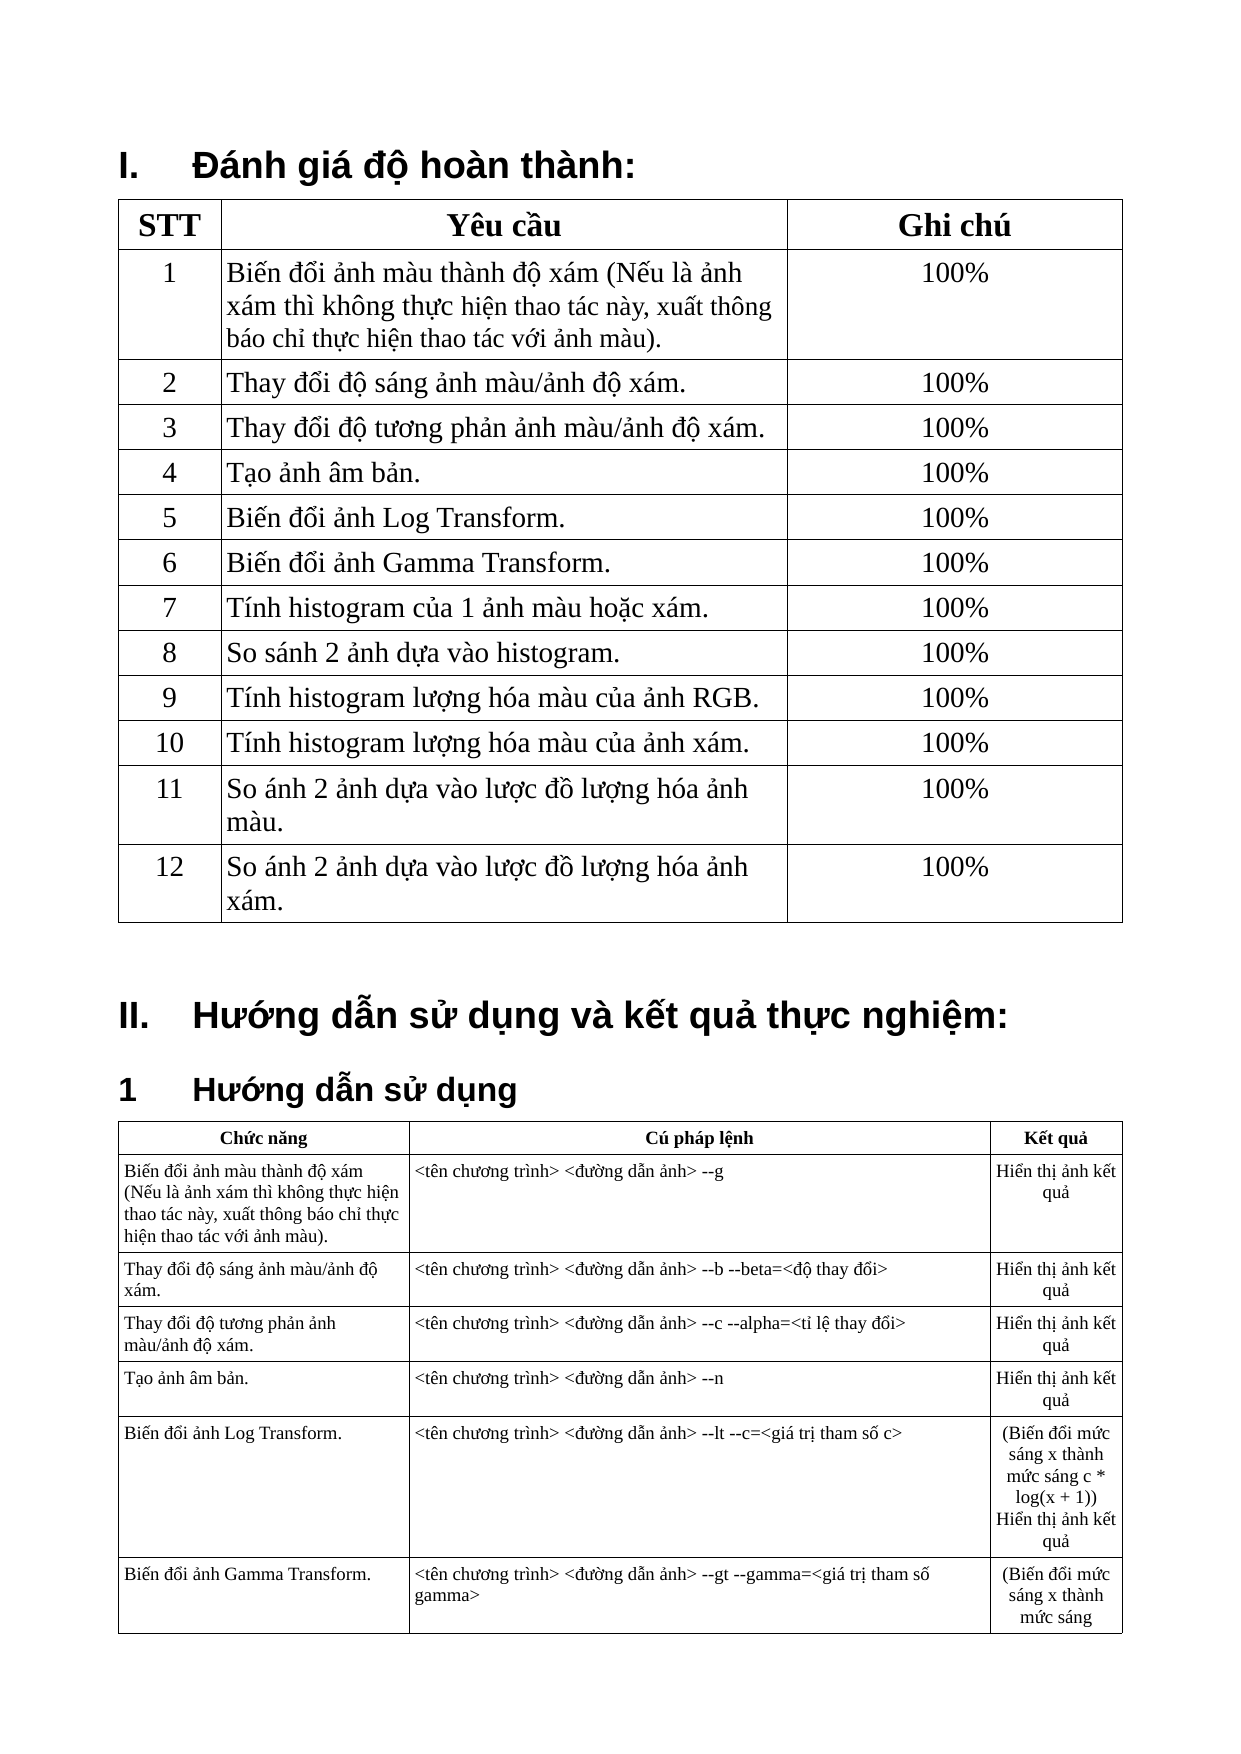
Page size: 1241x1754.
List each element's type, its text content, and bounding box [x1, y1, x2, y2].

table_cell <tên chương trình> <đường dẫn ảnh> --lt --c=<giá trị tham số c> [410, 1417, 990, 1557]
table_cell 4 [119, 450, 221, 494]
table_cell 8 [119, 631, 221, 675]
table_cell 6 [119, 540, 221, 584]
table_cell Hiển thị ảnh kết quả [991, 1362, 1122, 1416]
table_cell 1 [119, 250, 221, 359]
table_cell Thay đổi độ sáng ảnh màu/ảnh độ xám. [222, 360, 787, 404]
table_header Chức năng [119, 1122, 409, 1154]
subtitle Hướng dẫn sử dụng và kết quả thực nghiệm: [118, 993, 1122, 1036]
table_cell Hiển thị ảnh kết quả [991, 1253, 1122, 1306]
table_cell 100% [788, 586, 1122, 629]
table_cell <tên chương trình> <đường dẫn ảnh> --n [410, 1362, 990, 1416]
table_cell So ánh 2 ảnh dựa vào lược đồ lượng hóa ảnh xám. [222, 845, 787, 922]
table_cell 11 [119, 766, 221, 843]
table_header Yêu cầu [222, 200, 787, 249]
table_cell Biến đổi ảnh Gamma Transform. [119, 1558, 409, 1633]
table_cell Tính histogram lượng hóa màu của ảnh RGB. [222, 676, 787, 720]
table_cell 7 [119, 586, 221, 629]
table_cell Tính histogram của 1 ảnh màu hoặc xám. [222, 586, 787, 629]
table_cell Thay đổi độ sáng ảnh màu/ảnh độ xám. [119, 1253, 409, 1306]
table_cell So sánh 2 ảnh dựa vào histogram. [222, 631, 787, 675]
table_cell 100% [788, 766, 1122, 843]
table_cell 100% [788, 495, 1122, 539]
table_cell <tên chương trình> <đường dẫn ảnh> --c --alpha=<tỉ lệ thay đổi> [410, 1307, 990, 1361]
table_cell Tính histogram lượng hóa màu của ảnh xám. [222, 721, 787, 765]
table_cell 3 [119, 405, 221, 449]
table_cell <tên chương trình> <đường dẫn ảnh> --gt --gamma=<giá trị tham số gamma> [410, 1558, 990, 1633]
table_cell 9 [119, 676, 221, 720]
table_cell 12 [119, 845, 221, 922]
table_cell Tạo ảnh âm bản. [222, 450, 787, 494]
table_cell Biến đổi ảnh Log Transform. [222, 495, 787, 539]
subtitle Hướng dẫn sử dụng [118, 1070, 1122, 1108]
table_header Kết quả [991, 1122, 1122, 1154]
table_cell (Biến đổi mức sáng x thành mức sáng c * log(x + 1)) Hiển thị ảnh kết quả [991, 1417, 1122, 1557]
table_cell Biến đổi ảnh Gamma Transform. [222, 540, 787, 584]
table_cell 5 [119, 495, 221, 539]
table_header Cú pháp lệnh [410, 1122, 990, 1154]
table_cell Tạo ảnh âm bản. [119, 1362, 409, 1416]
table_cell 100% [788, 631, 1122, 675]
table_cell Biến đổi ảnh màu thành độ xám (Nếu là ảnh xám thì không thực hiện thao tác này, xuất thông báo chỉ thực hiện thao tác với ảnh màu). [222, 250, 787, 359]
table_cell Hiển thị ảnh kết quả [991, 1155, 1122, 1252]
table_cell <tên chương trình> <đường dẫn ảnh> --b --beta=<độ thay đổi> [410, 1253, 990, 1306]
subtitle Đánh giá độ hoàn thành: [118, 143, 1122, 187]
table_cell 100% [788, 405, 1122, 449]
table_cell <tên chương trình> <đường dẫn ảnh> --g [410, 1155, 990, 1252]
table_cell 100% [788, 450, 1122, 494]
table_cell 100% [788, 676, 1122, 720]
table_cell Biến đổi ảnh Log Transform. [119, 1417, 409, 1557]
table_cell So ánh 2 ảnh dựa vào lược đồ lượng hóa ảnh màu. [222, 766, 787, 843]
table_cell 2 [119, 360, 221, 404]
table_cell Thay đổi độ tương phản ảnh màu/ảnh độ xám. [222, 405, 787, 449]
table_cell Biến đổi ảnh màu thành độ xám (Nếu là ảnh xám thì không thực hiện thao tác này, xuất thông báo chỉ thực hiện thao tác với ảnh màu). [119, 1155, 409, 1252]
table_cell 100% [788, 360, 1122, 404]
table_cell 100% [788, 540, 1122, 584]
table_cell 100% [788, 250, 1122, 359]
table_header STT [119, 200, 221, 249]
table_cell (Biến đổi mức sáng x thành mức sáng [991, 1558, 1122, 1633]
table_cell 100% [788, 721, 1122, 765]
table_cell 10 [119, 721, 221, 765]
table_cell Thay đổi độ tương phản ảnh màu/ảnh độ xám. [119, 1307, 409, 1361]
table_header Ghi chú [788, 200, 1122, 249]
table_cell Hiển thị ảnh kết quả [991, 1307, 1122, 1361]
table_cell 100% [788, 845, 1122, 922]
